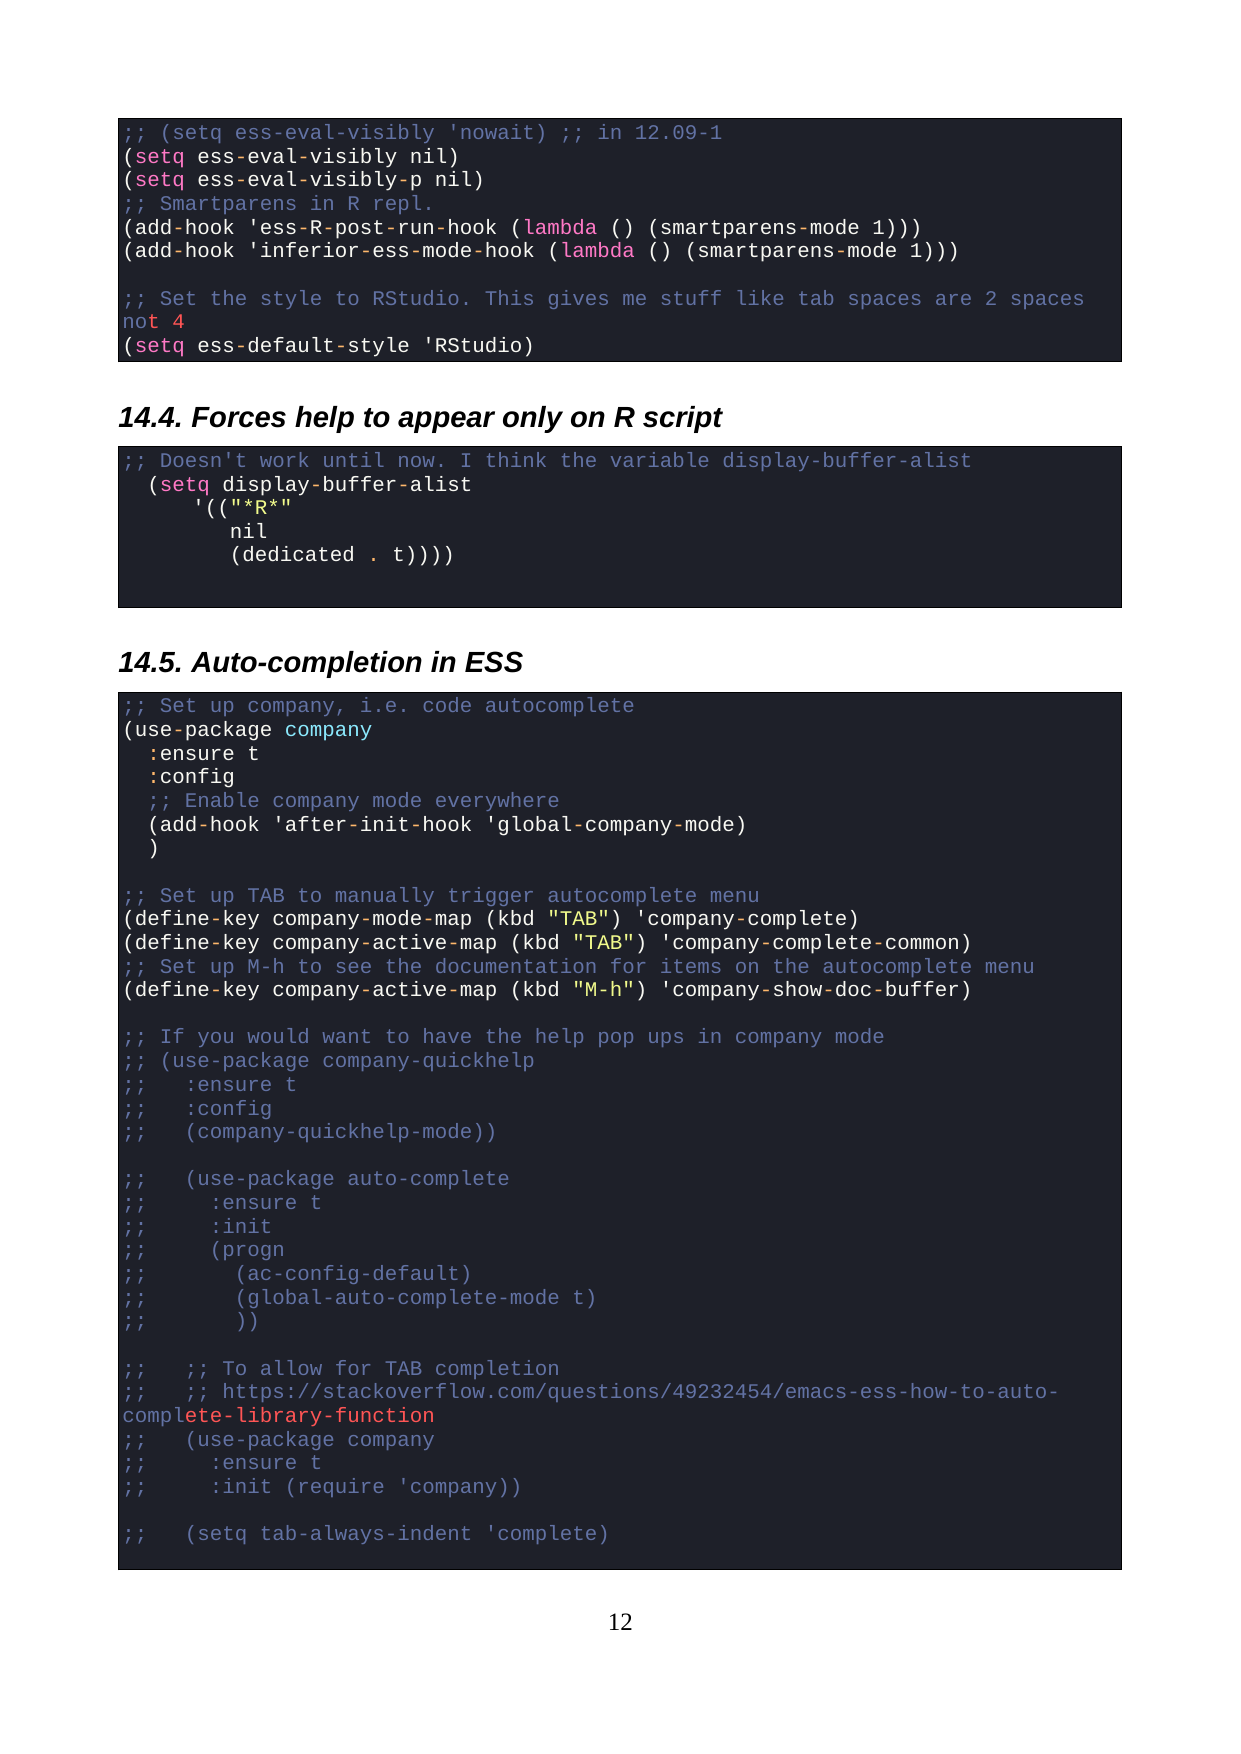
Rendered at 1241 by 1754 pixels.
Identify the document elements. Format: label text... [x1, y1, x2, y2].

text ;; ;; https://stackoverflow.com/questions/49232454/emacs-ess-how-to-auto-complete-library-function [119, 1377, 1121, 1424]
subtitle Auto-completion in ESS [118, 646, 1122, 679]
subtitle Forces help to appear only on R script [118, 400, 1122, 433]
text ;; :init [119, 1212, 1121, 1235]
text (add-hook 'after-init-hook 'global-company-mode) [119, 810, 1121, 833]
text (define-key company-active-map (kbd "M-h") 'company-show-doc-buffer) [119, 975, 1121, 999]
text (setq display-buffer-alist [119, 469, 1121, 493]
text ;; :ensure t [119, 1070, 1121, 1093]
text nil [119, 517, 1121, 541]
text ;; :init (require 'company)) [119, 1472, 1121, 1496]
text ;; Set the style to RStudio. This gives me stuff like tab spaces are 2 spaces not 4 [119, 284, 1121, 331]
text ;; Smartparens in R repl. [119, 189, 1121, 213]
text ;; :config [119, 1093, 1121, 1117]
text ;; (use-package company [119, 1424, 1121, 1448]
text ;; (use-package auto-complete [119, 1164, 1121, 1188]
text ;; (setq tab-always-indent 'complete) [119, 1519, 1121, 1543]
text ;; Doesn't work until now. I think the variable display-buffer-alist [119, 447, 1121, 469]
text ;; )) [119, 1306, 1121, 1330]
text (dedicated . t)))) [119, 541, 1121, 568]
text ;; Set up M-h to see the documentation for items on the autocomplete menu [119, 952, 1121, 975]
text (add-hook 'ess-R-post-run-hook (lambda () (smartparens-mode 1))) [119, 213, 1121, 236]
text ;; Enable company mode everywhere [119, 786, 1121, 810]
text (add-hook 'inferior-ess-mode-hook (lambda () (smartparens-mode 1))) [119, 236, 1121, 260]
text ;; (company-quickhelp-mode)) [119, 1117, 1121, 1141]
text (setq ess-eval-visibly-p nil) [119, 165, 1121, 189]
text ;; (use-package company-quickhelp [119, 1046, 1121, 1070]
text ) [119, 833, 1121, 857]
text (setq ess-default-style 'RStudio) [119, 331, 1121, 361]
text ;; :ensure t [119, 1448, 1121, 1472]
text ;; (ac-config-default) [119, 1259, 1121, 1283]
text ;; Set up TAB to manually trigger autocomplete menu [119, 881, 1121, 904]
text (define-key company-mode-map (kbd "TAB") 'company-complete) [119, 904, 1121, 928]
text :ensure t [119, 739, 1121, 762]
text ;; (global-auto-complete-mode t) [119, 1283, 1121, 1306]
text ;; (setq ess-eval-visibly 'nowait) ;; in 12.09-1 [119, 119, 1121, 142]
text '(("*R*" [119, 493, 1121, 517]
text (define-key company-active-map (kbd "TAB") 'company-complete-common) [119, 928, 1121, 952]
text ;; ;; To allow for TAB completion [119, 1354, 1121, 1377]
text ;; Set up company, i.e. code autocomplete [119, 693, 1121, 715]
text (setq ess-eval-visibly nil) [119, 142, 1121, 165]
text :config [119, 762, 1121, 786]
text (use-package company [119, 715, 1121, 739]
text ;; :ensure t [119, 1188, 1121, 1212]
text ;; (progn [119, 1235, 1121, 1259]
text ;; If you would want to have the help pop ups in company mode [119, 1023, 1121, 1046]
